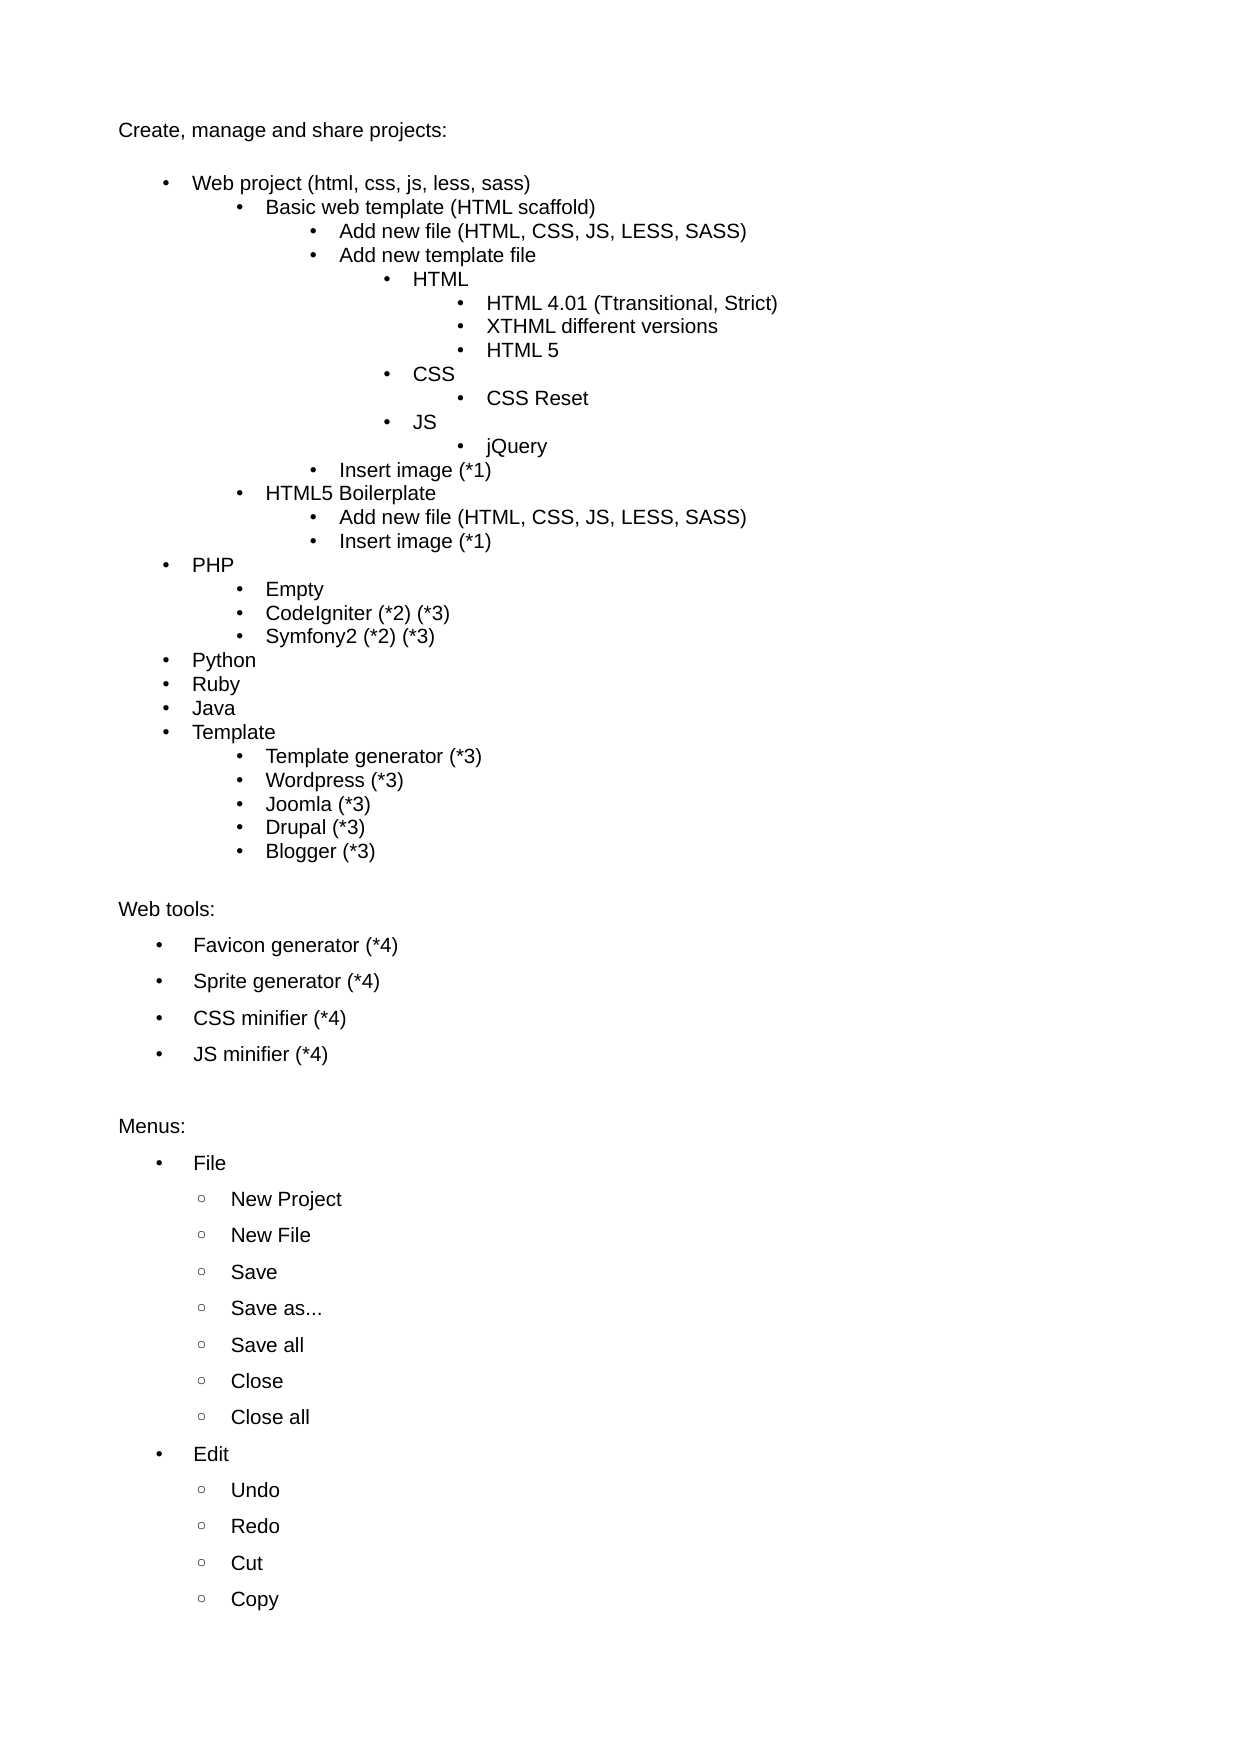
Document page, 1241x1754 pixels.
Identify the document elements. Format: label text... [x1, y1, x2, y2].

list CodeIgniter (*2) (*3) [236, 601, 1122, 624]
list Basic web template (HTML scaffold) [236, 195, 1122, 219]
list Blogger (*3) [236, 839, 1122, 863]
list Web project (html, css, js, less, sass) [162, 171, 1122, 195]
list HTML 5 [457, 338, 1122, 362]
list Save [193, 1260, 1122, 1284]
list Add new file (HTML, CSS, JS, LESS, SASS) [309, 505, 1122, 529]
list Java [162, 696, 1122, 720]
list Save as... [193, 1296, 1122, 1320]
list CSS [383, 362, 1122, 386]
text Create, manage and share projects: [118, 118, 1122, 142]
list JS [383, 410, 1122, 434]
list Close all [193, 1405, 1122, 1429]
list Save all [193, 1333, 1122, 1356]
text Web tools: [118, 863, 1122, 920]
list jQuery [457, 434, 1122, 458]
list Drupal (*3) [236, 815, 1122, 839]
list Joomla (*3) [236, 792, 1122, 815]
list Empty [236, 577, 1122, 601]
list XTHML different versions [457, 314, 1122, 338]
list Template [162, 720, 1122, 744]
list New File [193, 1223, 1122, 1247]
list HTML5 Boilerplate [236, 481, 1122, 505]
list Add new file (HTML, CSS, JS, LESS, SASS) [309, 219, 1122, 243]
list New Project [193, 1187, 1122, 1211]
list Edit [156, 1442, 1122, 1466]
list Python [162, 648, 1122, 672]
text Menus: [118, 1114, 1122, 1138]
list Cut [193, 1551, 1122, 1574]
list Wordpress (*3) [236, 768, 1122, 792]
list CSS Reset [457, 386, 1122, 410]
list Sprite generator (*4) [156, 969, 1122, 993]
list CSS minifier (*4) [156, 1006, 1122, 1029]
list Redo [193, 1514, 1122, 1538]
list HTML [383, 267, 1122, 291]
list Template generator (*3) [236, 744, 1122, 768]
list Insert image (*1) [309, 529, 1122, 553]
list Favicon generator (*4) [156, 933, 1122, 957]
list Insert image (*1) [309, 458, 1122, 481]
list PHP [162, 553, 1122, 577]
list Undo [193, 1478, 1122, 1502]
list Add new template file [309, 243, 1122, 267]
list Symfony2 (*2) (*3) [236, 624, 1122, 648]
list HTML 4.01 (Ttransitional, Strict) [457, 291, 1122, 314]
list JS minifier (*4) [156, 1042, 1122, 1066]
list File [156, 1151, 1122, 1175]
list Ruby [162, 672, 1122, 696]
list Copy [193, 1587, 1122, 1611]
list Close [193, 1369, 1122, 1393]
